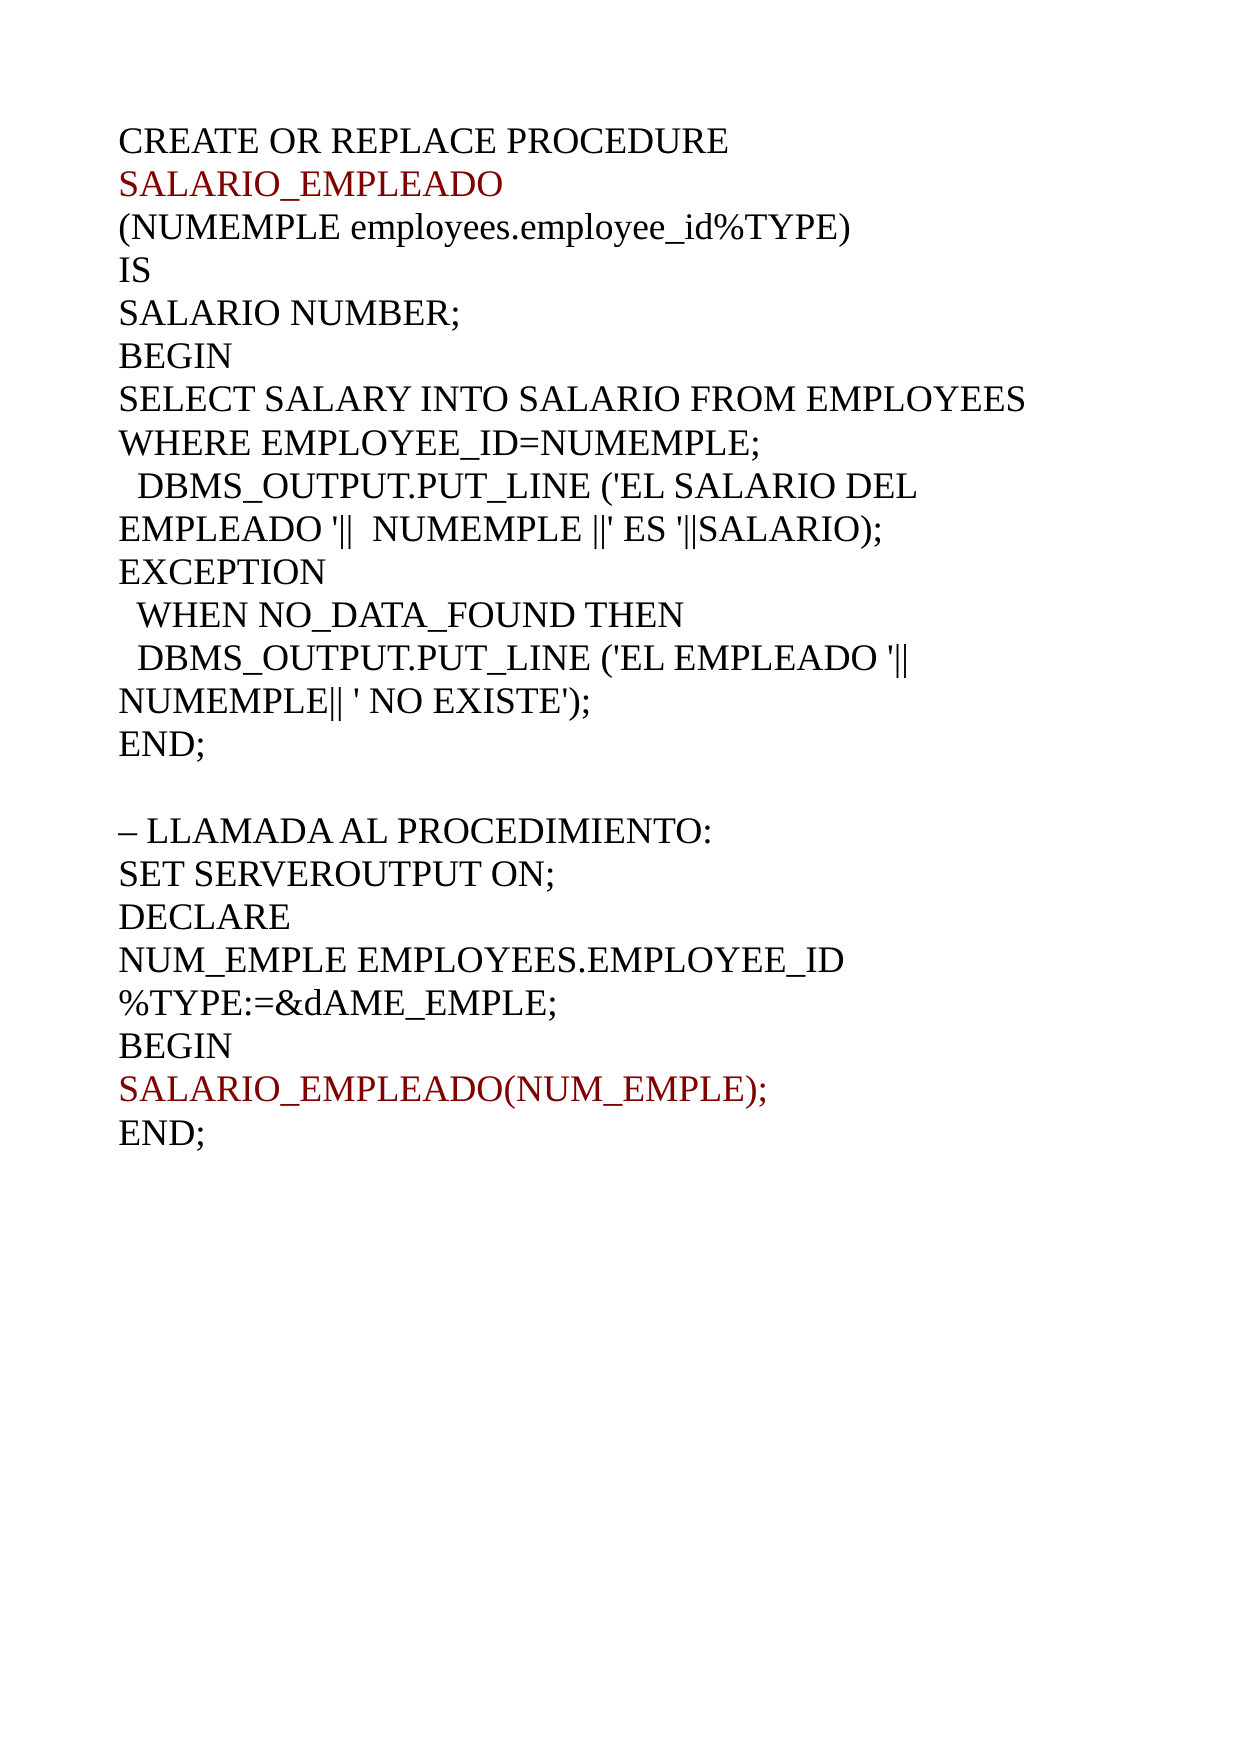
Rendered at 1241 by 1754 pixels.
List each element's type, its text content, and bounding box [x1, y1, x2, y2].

text CREATE OR REPLACE PROCEDURE SALARIO_EMPLEADO [118, 118, 1122, 204]
text DECLARE [118, 894, 1122, 937]
text (NUMEMPLE employees.employee_id%TYPE) [118, 204, 1122, 247]
text BEGIN [118, 334, 1122, 377]
text END; [118, 1110, 1122, 1153]
text BEGIN [118, 1024, 1122, 1067]
text SALARIO NUMBER; [118, 291, 1122, 334]
text NUM_EMPLE EMPLOYEES.EMPLOYEE_ID%TYPE:=&dAME_EMPLE; [118, 937, 1122, 1024]
text WHERE EMPLOYEE_ID=NUMEMPLE; [118, 420, 1122, 463]
text WHEN NO_DATA_FOUND THEN [118, 592, 1122, 636]
text DBMS_OUTPUT.PUT_LINE ('EL EMPLEADO '|| NUMEMPLE|| ' NO EXISTE'); [118, 636, 1122, 722]
text EXCEPTION [118, 549, 1122, 592]
text IS [118, 247, 1122, 291]
text – LLAMADA AL PROCEDIMIENTO: [118, 808, 1122, 851]
text SALARIO_EMPLEADO(NUM_EMPLE); [118, 1067, 1122, 1110]
text SET SERVEROUTPUT ON; [118, 851, 1122, 894]
text SELECT SALARY INTO SALARIO FROM EMPLOYEES [118, 377, 1122, 420]
text DBMS_OUTPUT.PUT_LINE ('EL SALARIO DEL EMPLEADO '|| NUMEMPLE ||' ES '||SALARIO); [118, 463, 1122, 549]
text END; [118, 722, 1122, 765]
